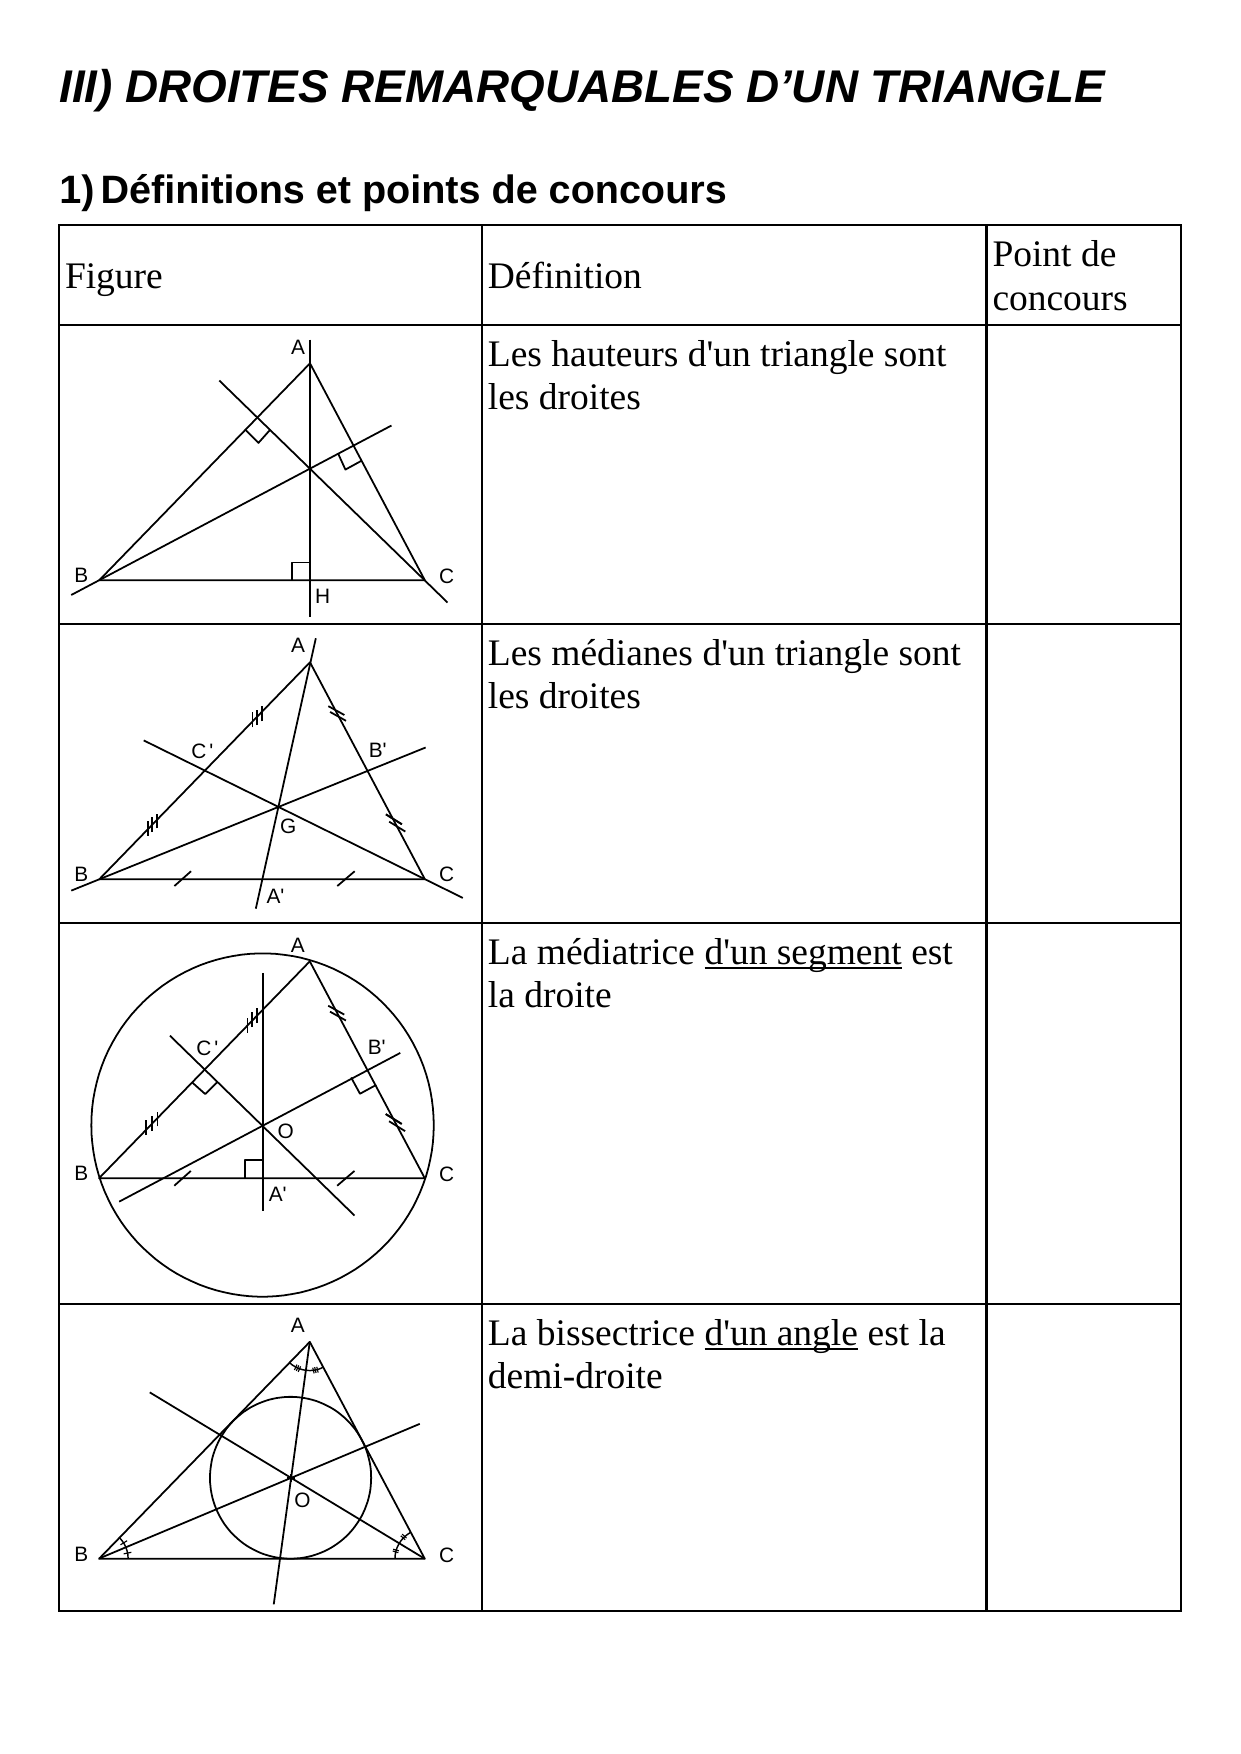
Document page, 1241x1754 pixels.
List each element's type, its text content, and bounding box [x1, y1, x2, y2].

table_cell [988, 326, 1180, 622]
table_cell [60, 625, 481, 922]
table_cell [60, 1305, 481, 1610]
table_cell Les médianes d'un triangle sont les droites [483, 625, 985, 922]
table_header Figure [60, 226, 481, 324]
table_cell [60, 326, 481, 622]
list Définitions et points de concours [59, 167, 1181, 212]
table_header Point de concours [988, 226, 1180, 324]
table_cell [988, 625, 1180, 922]
list Droites remarquables d’un triangle [59, 59, 1181, 112]
table_cell La médiatrice d'un segment est la droite [483, 924, 985, 1302]
table_cell [988, 924, 1180, 1302]
table_cell [988, 1305, 1180, 1610]
table_cell La bissectrice d'un angle est la demi-droite [483, 1305, 985, 1610]
table_cell [60, 924, 481, 1302]
table_cell Les hauteurs d'un triangle sont les droites [483, 326, 985, 622]
table_header Définition [483, 226, 985, 324]
